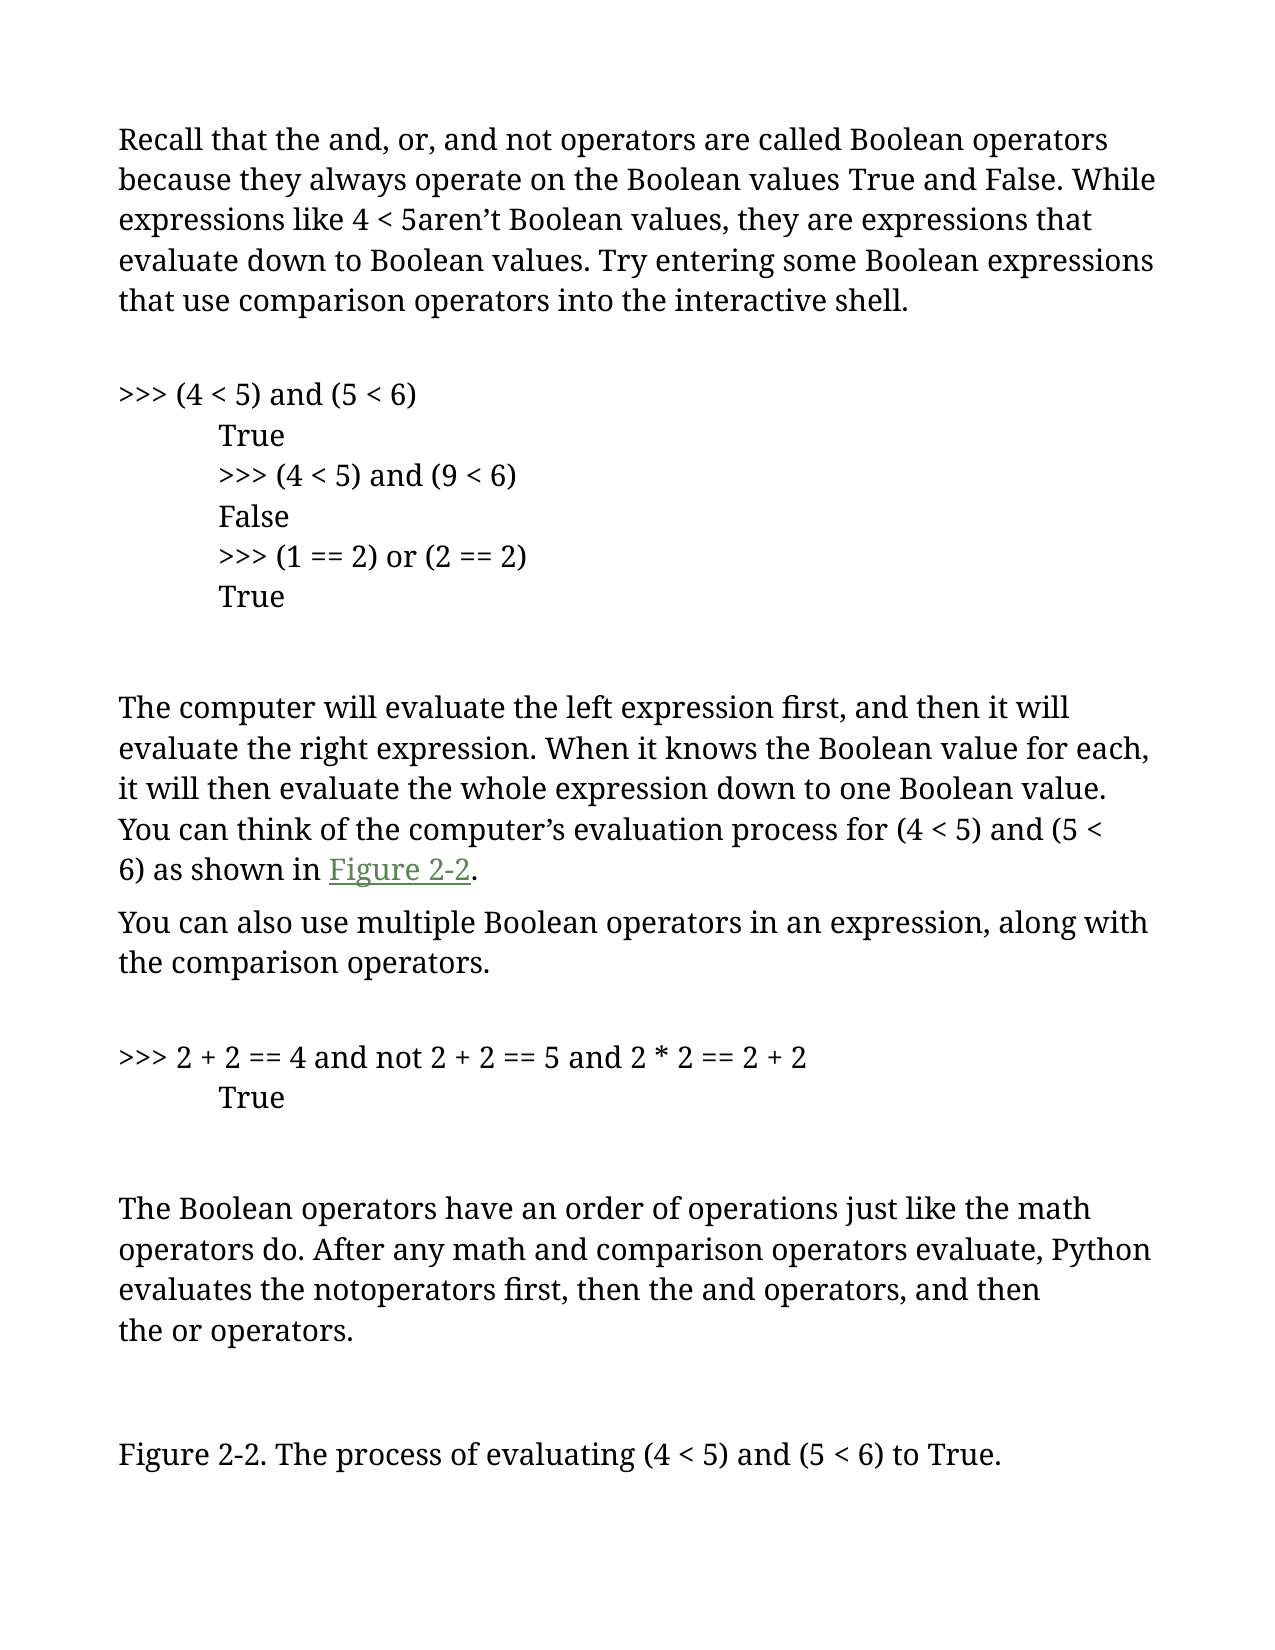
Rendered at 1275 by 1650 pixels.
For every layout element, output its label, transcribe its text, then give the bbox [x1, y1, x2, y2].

text The Boolean operators have an order of operations just like the math operators do. After any math and comparison operators evaluate, Python evaluates the notoperators first, then the and operators, and then the or operators. [118, 1188, 1157, 1349]
text True [118, 1077, 1157, 1117]
text Recall that the and, or, and not operators are called Boolean operators because they always operate on the Boolean values True and False. While expressions like 4 < 5aren’t Boolean values, they are expressions that evaluate down to Boolean values. Try entering some Boolean expressions that use comparison operators into the interactive shell. [118, 118, 1157, 320]
text The computer will evaluate the left expression first, and then it will evaluate the right expression. When it knows the Boolean value for each, it will then evaluate the whole expression down to one Boolean value. You can think of the computer’s evaluation process for (4 < 5) and (5 < 6) as shown in Figure 2-2. [118, 687, 1157, 889]
text >>> (4 < 5) and (5 < 6) [118, 374, 1157, 414]
text True [118, 576, 1157, 616]
text Figure 2-2. The process of evaluating (4 < 5) and (5 < 6) to True. [118, 1433, 1157, 1474]
text False [118, 495, 1157, 536]
text >>> (1 == 2) or (2 == 2) [118, 536, 1157, 576]
text >>> (4 < 5) and (9 < 6) [118, 455, 1157, 495]
text True [118, 414, 1157, 455]
text You can also use multiple Boolean operators in an expression, along with the comparison operators. [118, 902, 1157, 983]
text >>> 2 + 2 == 4 and not 2 + 2 == 5 and 2 * 2 == 2 + 2 [118, 1036, 1157, 1077]
